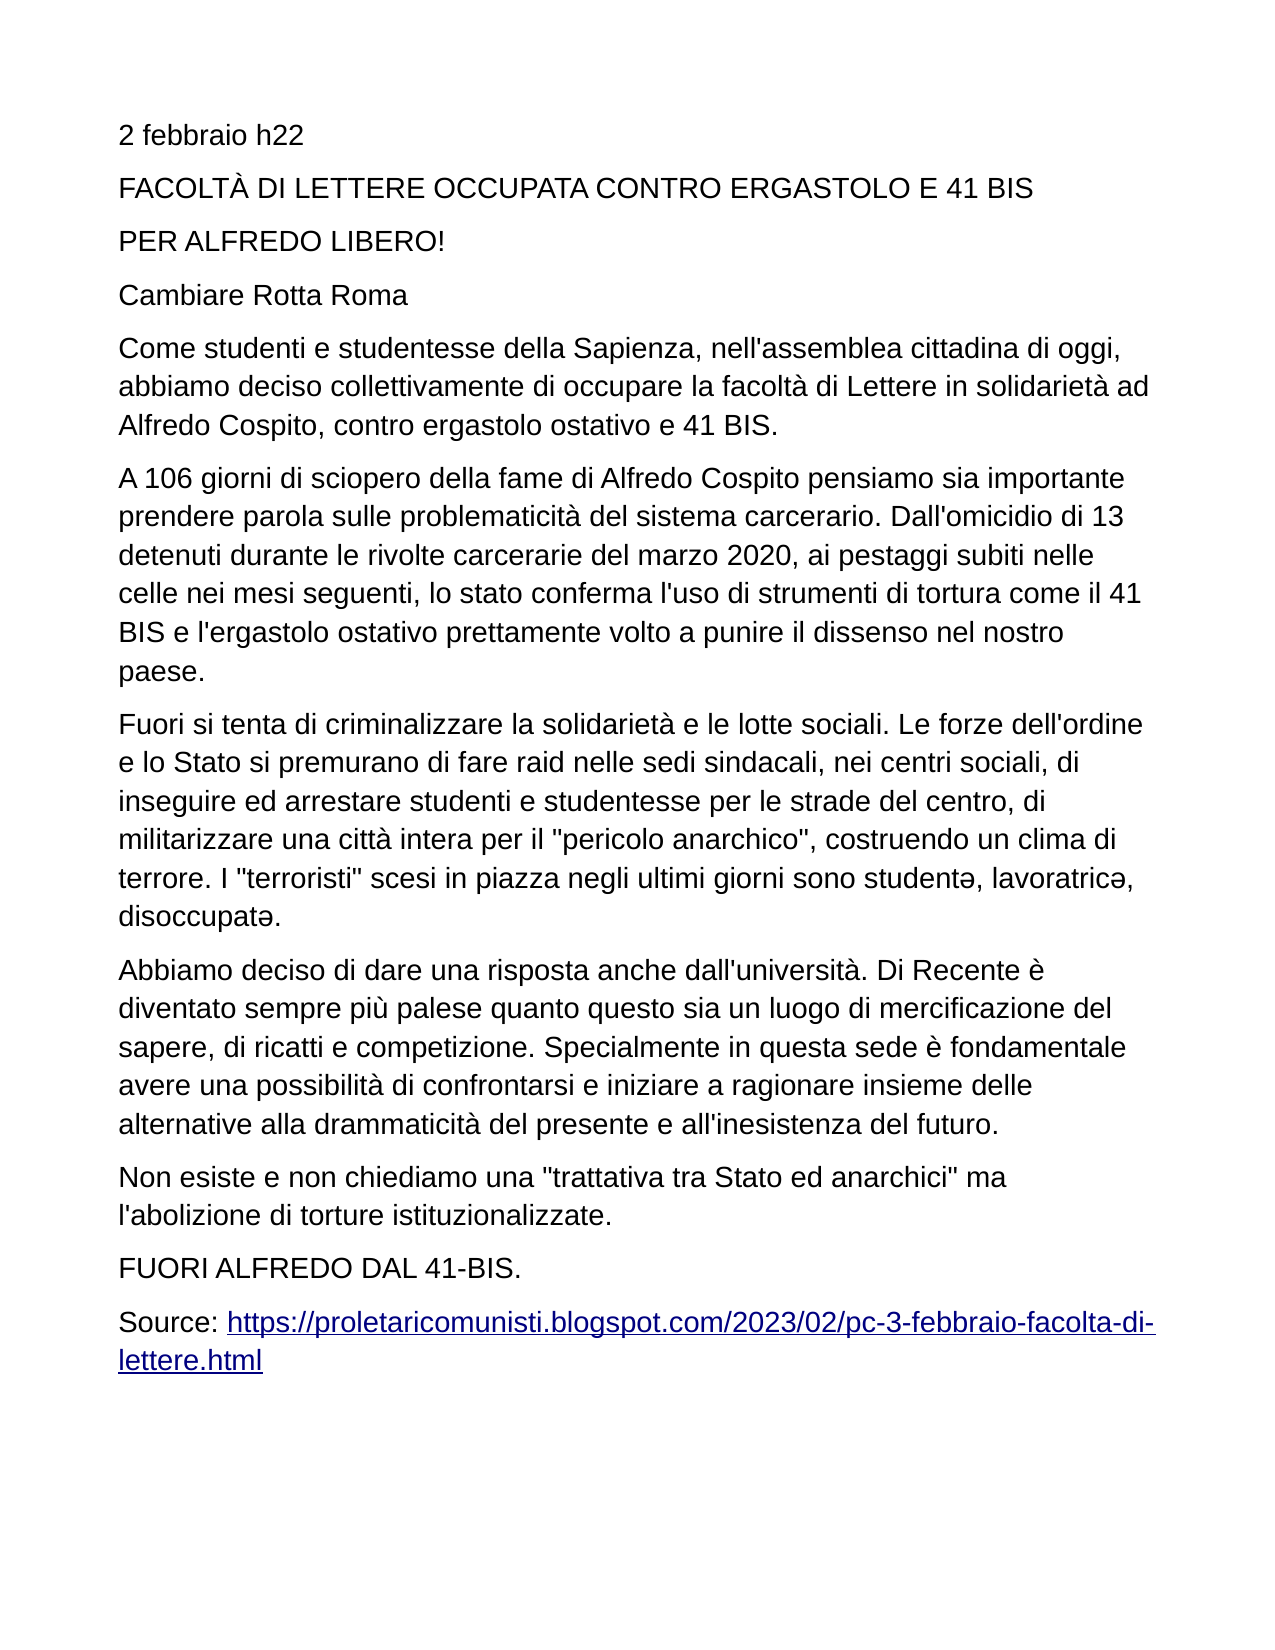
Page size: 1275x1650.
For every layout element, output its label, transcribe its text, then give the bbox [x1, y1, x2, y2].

text Non esiste e non chiediamo una "trattativa tra Stato ed anarchici" ma l'abolizione di torture istituzionalizzate. [118, 1160, 1157, 1232]
text FACOLTÀ DI LETTERE OCCUPATA CONTRO ERGASTOLO E 41 BIS [118, 171, 1157, 205]
text Fuori si tenta di criminalizzare la solidarietà e le lotte sociali. Le forze dell'ordine e lo Stato si premurano di fare raid nelle sedi sindacali, nei centri sociali, di inseguire ed arrestare studenti e studentesse per le strade del centro, di militarizzare una città intera per il "pericolo anarchico", costruendo un clima di terrore. I "terroristi" scesi in piazza negli ultimi giorni sono studentə, lavoratricə, disoccupatə. [118, 707, 1157, 933]
text Cambiare Rotta Roma [118, 277, 1157, 311]
text Abbiamo deciso di dare una risposta anche dall'università. Di Recente è diventato sempre più palese quanto questo sia un luogo di mercificazione del sapere, di ricatti e competizione. Specialmente in questa sede è fondamentale avere una possibilità di confrontarsi e iniziare a ragionare insieme delle alternative alla drammaticità del presente e all'inesistenza del futuro. [118, 952, 1157, 1140]
text Come studenti e studentesse della Sapienza, nell'assemblea cittadina di oggi, abbiamo deciso collettivamente di occupare la facoltà di Lettere in solidarietà ad Alfredo Cospito, contro ergastolo ostativo e 41 BIS. [118, 331, 1157, 441]
text A 106 giorni di sciopero della fame di Alfredo Cospito pensiamo sia importante prendere parola sulle problematicità del sistema carcerario. Dall'omicidio di 13 detenuti durante le rivolte carcerarie del marzo 2020, ai pestaggi subiti nelle celle nei mesi seguenti, lo stato conferma l'uso di strumenti di tortura come il 41 BIS e l'ergastolo ostativo prettamente volto a punire il dissenso nel nostro paese. [118, 461, 1157, 687]
text PER ALFREDO LIBERO! [118, 224, 1157, 258]
text Source: https://proletaricomunisti.blogspot.com/2023/02/pc-3-febbraio-facolta-di-lettere.html [118, 1304, 1157, 1377]
text 2 febbraio h22 [118, 118, 1157, 152]
text FUORI ALFREDO DAL 41-BIS. [118, 1251, 1157, 1285]
